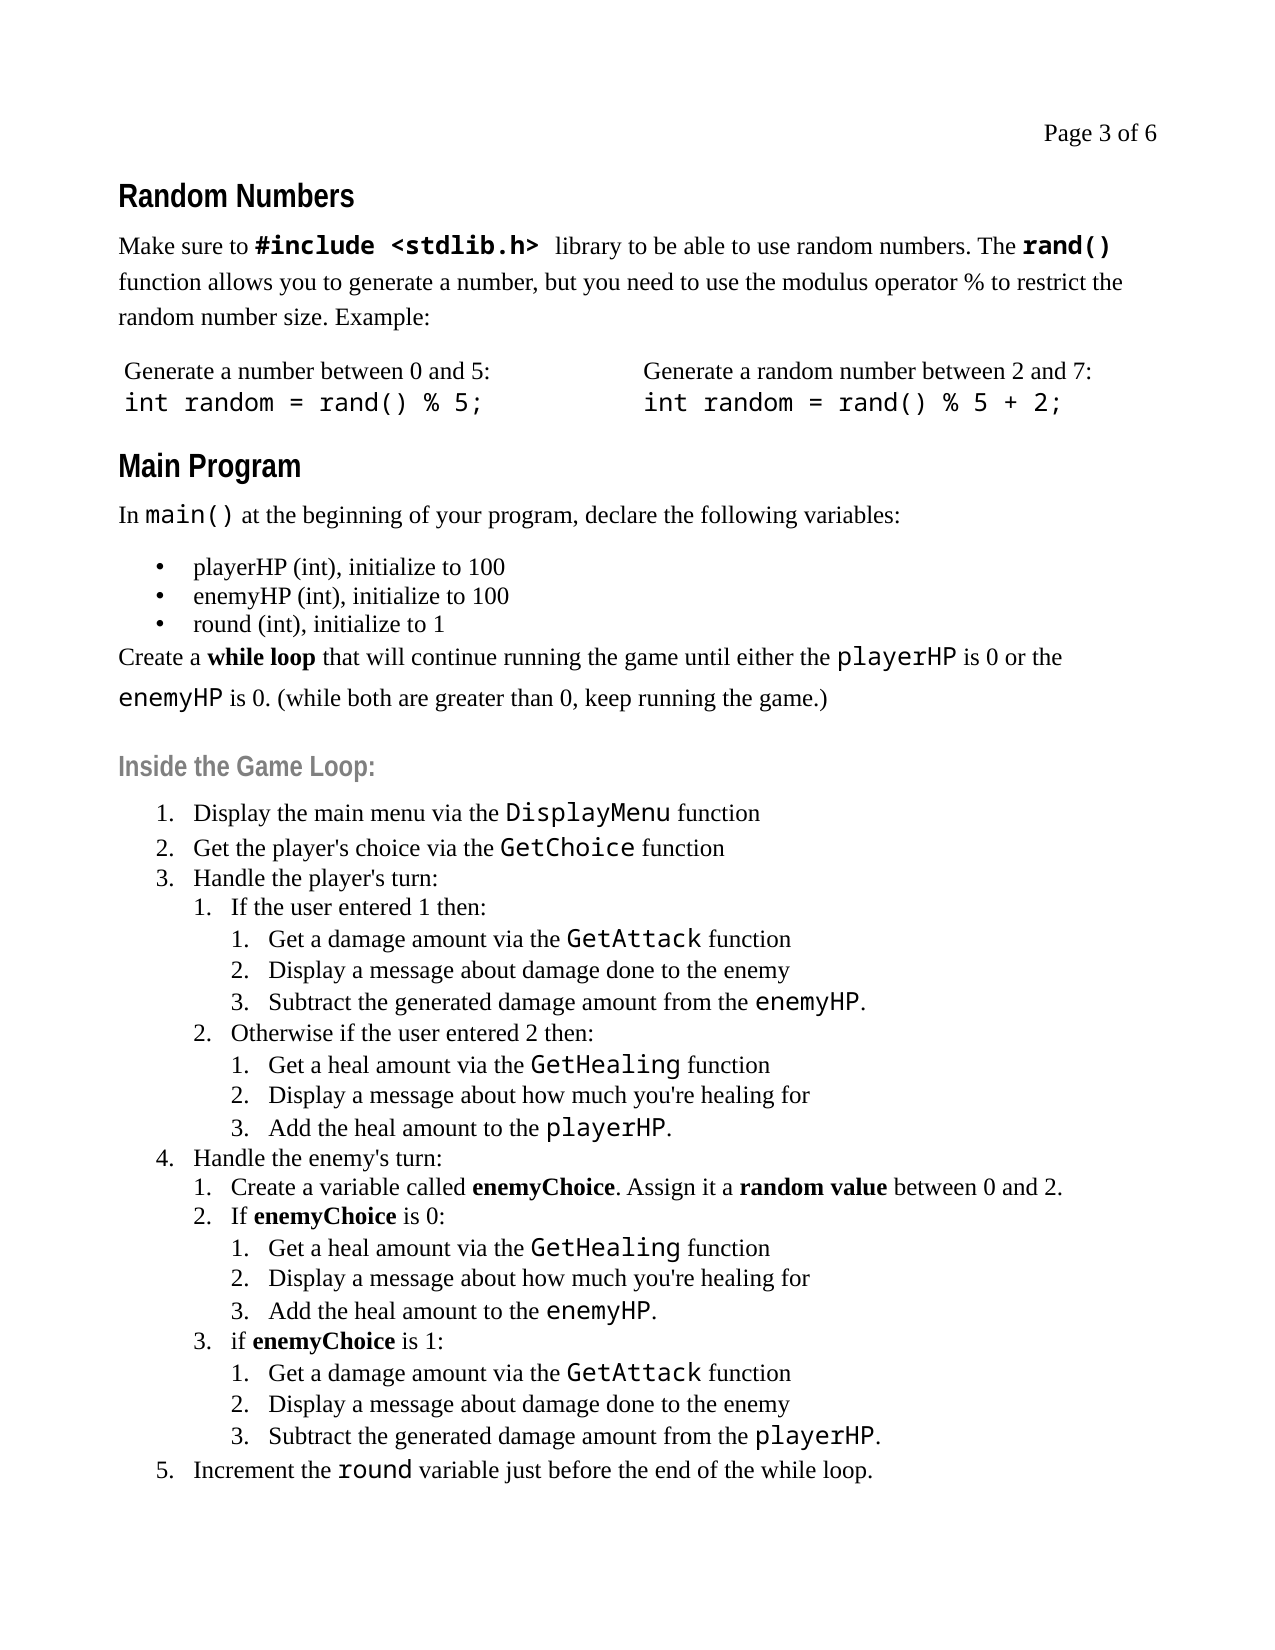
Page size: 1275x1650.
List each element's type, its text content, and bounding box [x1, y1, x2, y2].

list If the user entered 1 then: [193, 892, 1157, 921]
list Display a message about how much you're healing for [231, 1263, 1157, 1292]
list Increment the round variable just before the end of the while loop. [156, 1452, 1157, 1486]
text In main() at the beginning of your program, declare the following variables: [118, 497, 1157, 531]
list Get a heal amount via the GetHealing function [231, 1046, 1157, 1080]
subtitle Random Numbers [118, 176, 1157, 215]
list Display a message about damage done to the enemy [231, 955, 1157, 983]
list Create a variable called enemyChoice. Assign it a random value between 0 and 2. [193, 1172, 1157, 1201]
list if enemyChoice is 1: [193, 1326, 1157, 1355]
list Display a message about how much you're healing for [231, 1080, 1157, 1109]
table_header Generate a random number between 2 and 7: int random = rand() % 5 + 2; [638, 351, 1157, 425]
list Handle the player's turn: [156, 863, 1157, 892]
list Display the main menu via the DisplayMenu function [156, 795, 1157, 829]
list Get a damage amount via the GetAttack function [231, 921, 1157, 955]
list Get a damage amount via the GetAttack function [231, 1355, 1157, 1389]
text Make sure to #include <stdlib.h> library to be able to use random numbers. The rand() function allows you to generate a number, but you need to use the modulus operator % to restrict the random number size. Example: [118, 227, 1157, 330]
subtitle Inside the Game Loop: [118, 749, 1157, 783]
list enemyHP (int), initialize to 100 [156, 581, 1157, 609]
list Add the heal amount to the playerHP. [231, 1109, 1157, 1143]
list Subtract the generated damage amount from the playerHP. [231, 1418, 1157, 1452]
list Handle the enemy's turn: [156, 1143, 1157, 1172]
list Display a message about damage done to the enemy [231, 1389, 1157, 1418]
table_header Generate a number between 0 and 5: int random = rand() % 5; [118, 351, 637, 425]
list playerHP (int), initialize to 100 [156, 552, 1157, 581]
list If enemyChoice is 0: [193, 1201, 1157, 1229]
list round (int), initialize to 1 [156, 609, 1157, 638]
list Get the player's choice via the GetChoice function [156, 829, 1157, 863]
text Create a while loop that will continue running the game until either the playerHP is 0 or the enemyHP is 0. (while both are greater than 0, keep running the game.) [118, 638, 1157, 713]
list Otherwise if the user entered 2 then: [193, 1018, 1157, 1046]
list Subtract the generated damage amount from the enemyHP. [231, 983, 1157, 1018]
list Get a heal amount via the GetHealing function [231, 1229, 1157, 1263]
subtitle Main Program [118, 446, 1157, 484]
list Add the heal amount to the enemyHP. [231, 1292, 1157, 1326]
